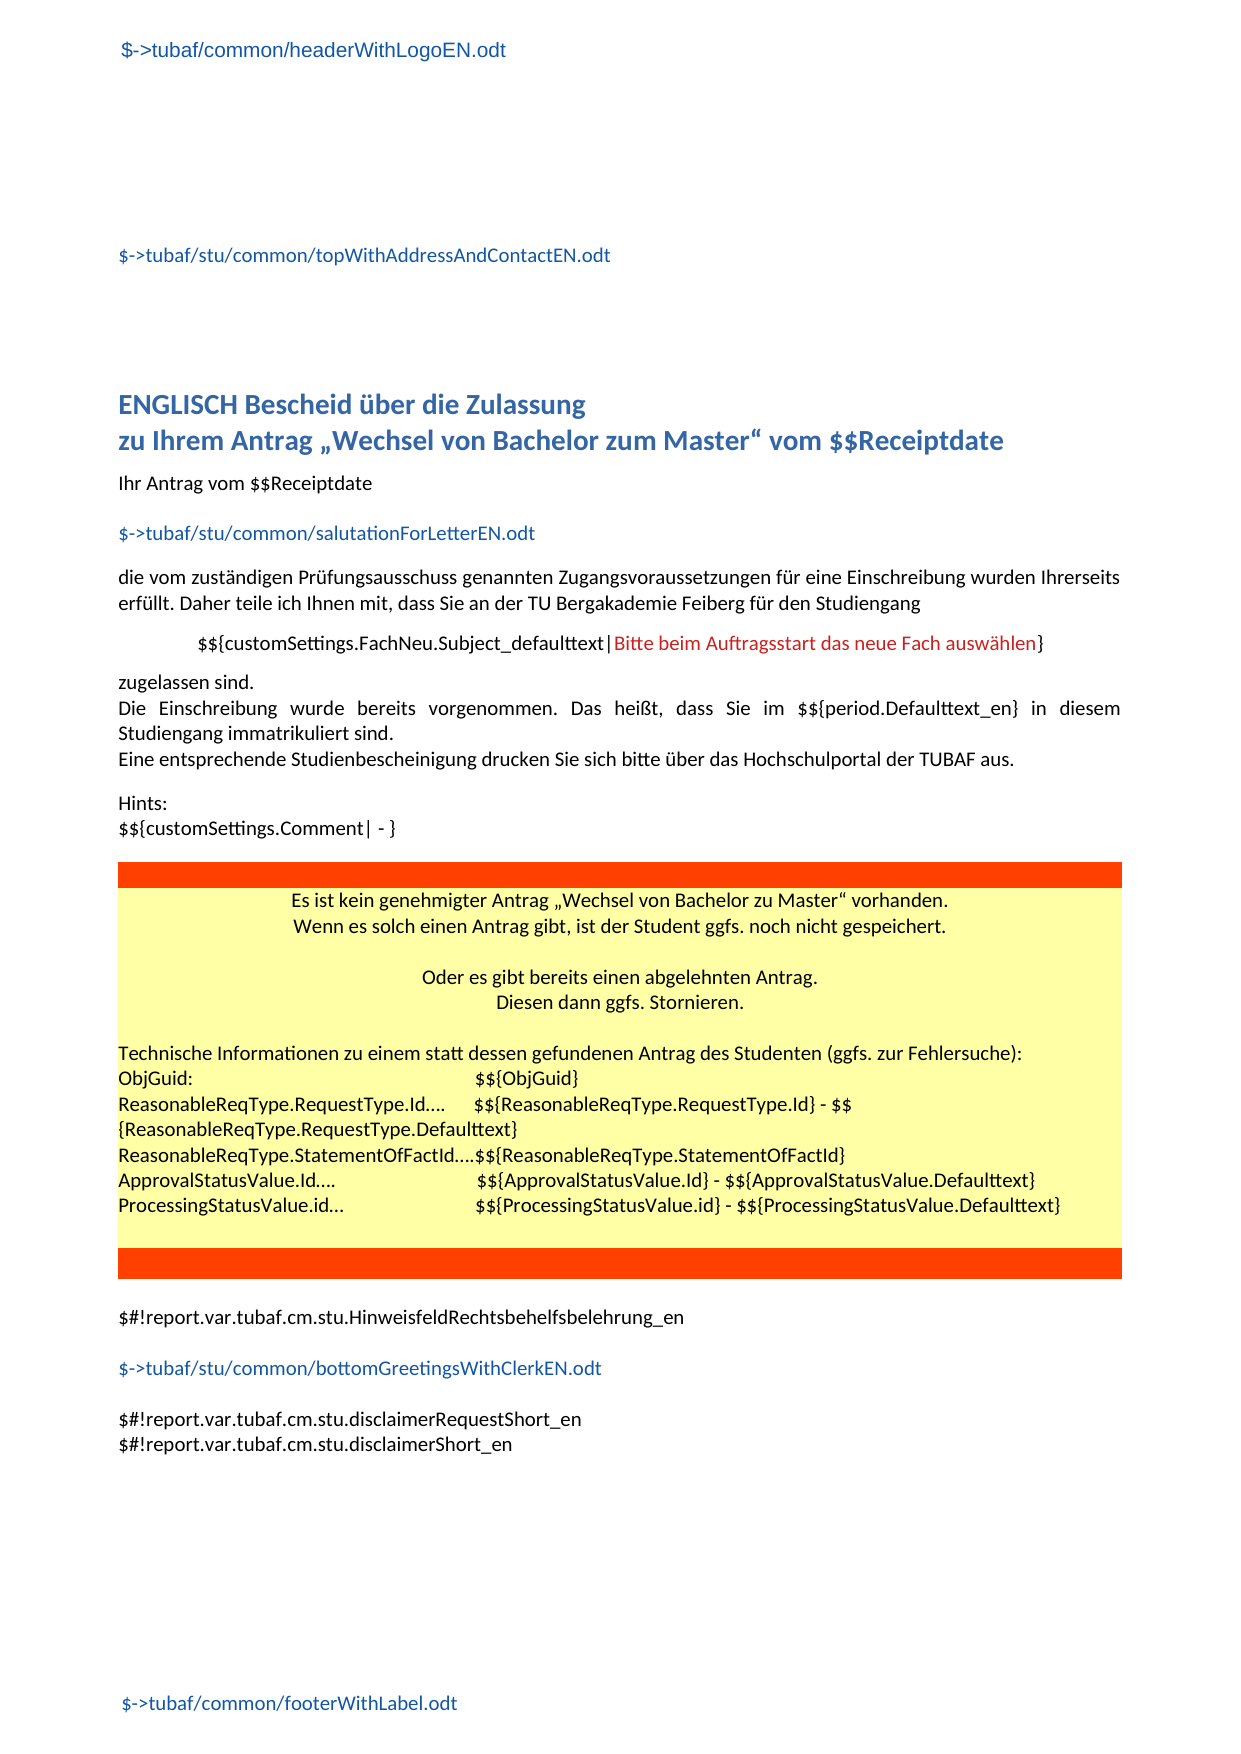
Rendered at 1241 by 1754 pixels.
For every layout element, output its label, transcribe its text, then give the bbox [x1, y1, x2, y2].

text $#!report.var.tubaf.cm.stu.HinweisfeldRechtsbehelfsbelehrung_en [118, 1304, 1122, 1330]
table_cell die vom zuständigen Prüfungsausschuss genannten Zugangsvoraussetzungen für eine Einschreibung wurden Ihrerseits erfüllt. Daher teile ich Ihnen mit, dass Sie an der TU Bergakademie Feiberg für den Studiengang $${customSettings.FachNeu.Subject_defaulttext|Bitte beim Auftragsstart das neue Fach auswählen} zugelassen sind. Die Einschreibung wurde bereits vorgenommen. Das heißt, dass Sie im $${period.Defaulttext_en} in diesem Studiengang immatrikuliert sind. Eine entsprechende Studienbescheinigung drucken Sie sich bitte über das Hochschulportal der TUBAF aus. [118, 565, 1122, 771]
table_cell // [118, 841, 1122, 862]
table_cell [118, 1218, 1122, 1248]
table_cell [620, 771, 1122, 790]
text $#!report.var.tubaf.cm.stu.disclaimerRequestShort_en [118, 1406, 1122, 1432]
text $#!report.var.tubaf.cm.stu.disclaimerShort_en [118, 1432, 1122, 1457]
table_cell [118, 771, 620, 790]
table_header [118, 862, 1122, 888]
text $->tubaf/stu/common/topWithAddressAndContactEN.odt [118, 242, 1122, 267]
table_header [118, 1248, 1122, 1279]
table_cell $->tubaf/stu/common/salutationForLetterEN.odt [118, 495, 1122, 546]
table_header [118, 330, 1122, 361]
table_header Es ist kein genehmigter Antrag „Wechsel von Bachelor zu Master“ vorhanden. Wenn es solch einen Antrag gibt, ist der Student ggfs. noch nicht gespeichert. Oder es gibt bereits einen abgelehnten Antrag. Diesen dann ggfs. Stornieren. [118, 888, 1122, 1040]
text $->tubaf/stu/common/bottomGreetingsWithClerkEN.odt [118, 1355, 1122, 1381]
table_cell [118, 546, 620, 564]
table_header ENGLISCH Bescheid über die Zulassung zu Ihrem Antrag „Wechsel von Bachelor zum Master“ vom $$Receiptdate Ihr Antrag vom $$Receiptdate [118, 361, 1122, 495]
table_cell Hints: $${customSettings.Comment| - } [118, 790, 1122, 841]
table_cell Technische Informationen zu einem statt dessen gefundenen Antrag des Studenten (ggfs. zur Fehlersuche): ObjGuid: $${ObjGuid} ReasonableReqType.RequestType.Id…. $${ReasonableReqType.RequestType.Id} - $${ReasonableReqType.RequestType.Defaulttext} ReasonableReqType.StatementOfFactId….$${ReasonableReqType.StatementOfFactId} ApprovalStatusValue.Id…. $${ApprovalStatusValue.Id} - $${ApprovalStatusValue.Defaulttext} ProcessingStatusValue.id… $${ProcessingStatusValue.id} - $${ProcessingStatusValue.Defaulttext} [118, 1040, 1122, 1218]
table_cell [620, 546, 1122, 564]
